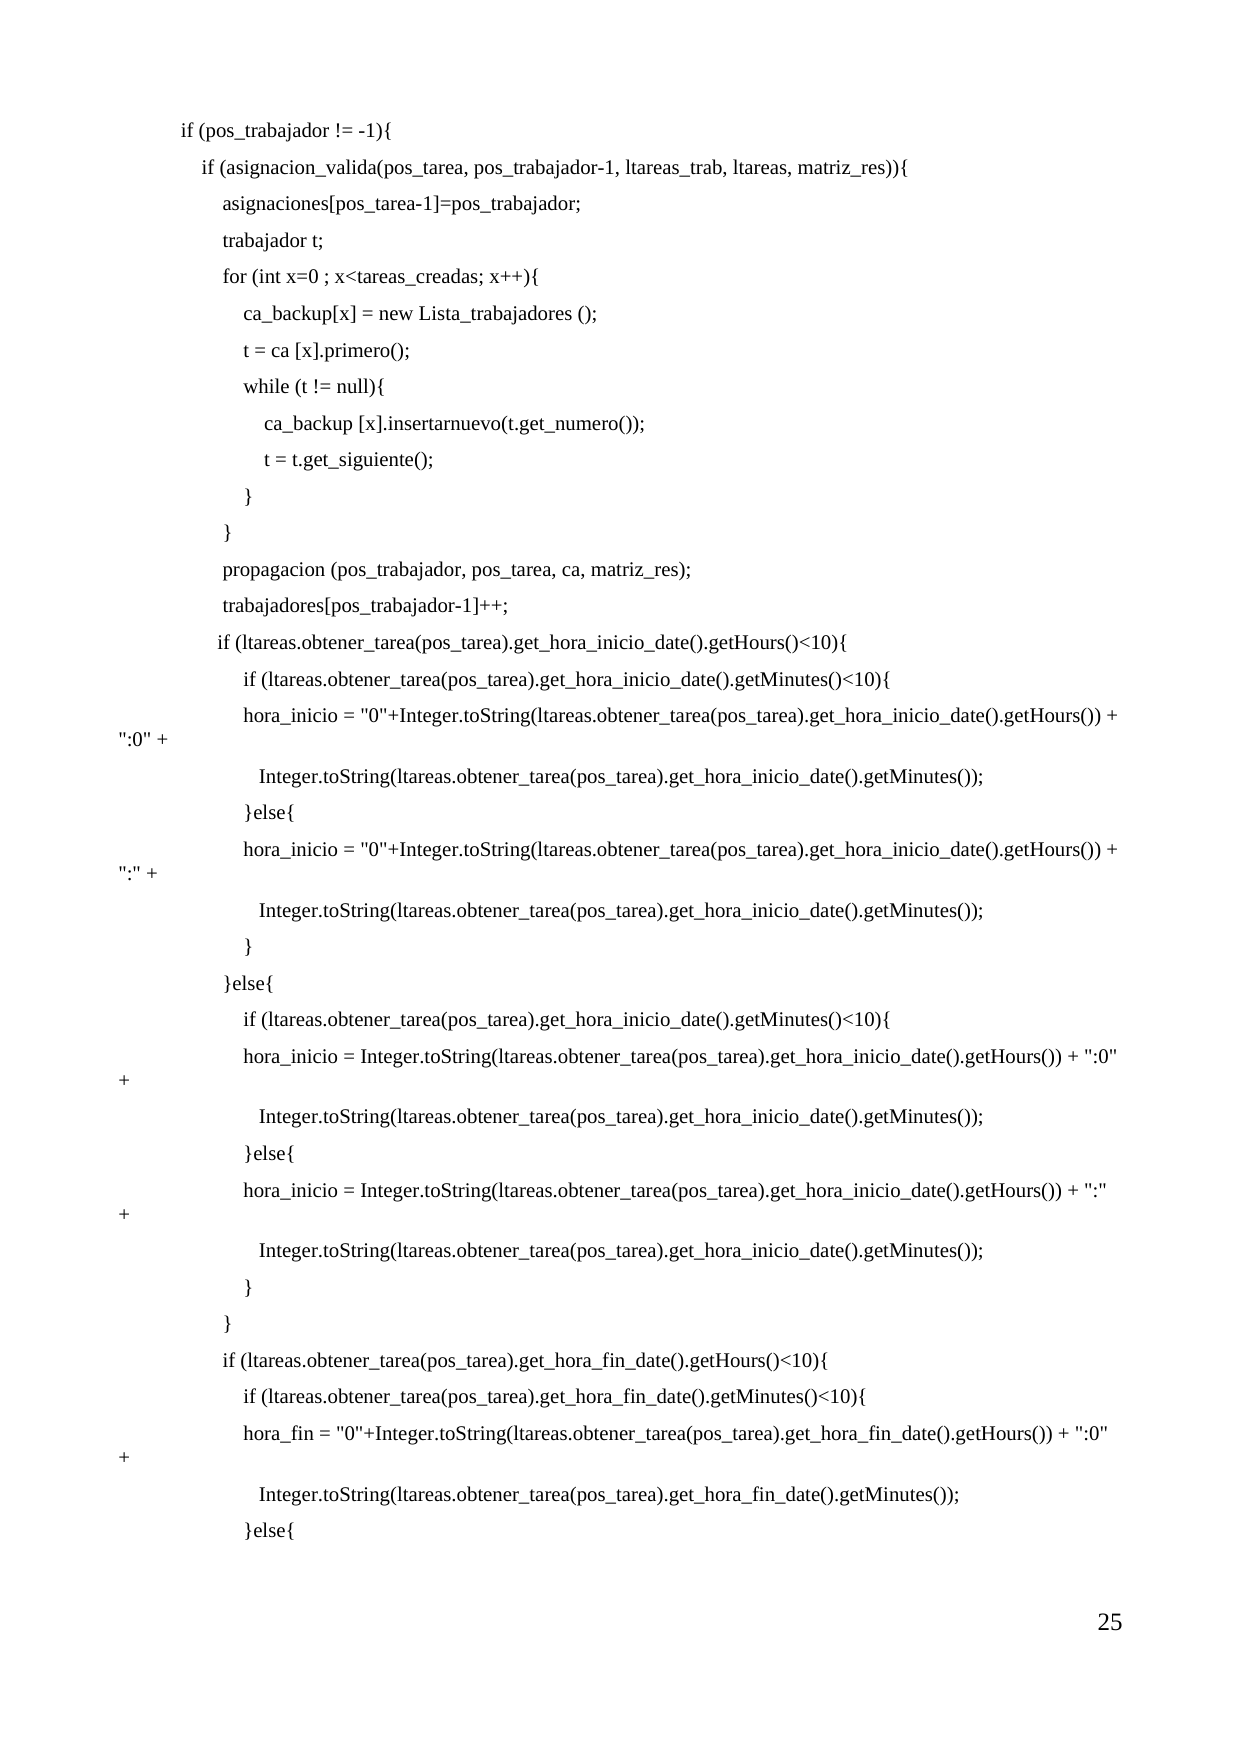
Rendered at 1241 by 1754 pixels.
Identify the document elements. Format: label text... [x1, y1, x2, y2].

text } [118, 1311, 1122, 1335]
text hora_fin = "0"+Integer.toString(ltareas.obtener_tarea(pos_tarea).get_hora_fin_date().getHours()) + ":0" + [118, 1421, 1122, 1469]
text if (ltareas.obtener_tarea(pos_tarea).get_hora_inicio_date().getHours()<10){ [118, 630, 1122, 654]
text }else{ [118, 800, 1122, 824]
text hora_inicio = Integer.toString(ltareas.obtener_tarea(pos_tarea).get_hora_inicio_date().getHours()) + ":0" + [118, 1044, 1122, 1092]
text t = ca [x].primero(); [118, 337, 1122, 362]
text if (ltareas.obtener_tarea(pos_tarea).get_hora_inicio_date().getMinutes()<10){ [118, 1007, 1122, 1031]
text while (t != null){ [118, 374, 1122, 398]
text ca_backup [x].insertarnuevo(t.get_numero()); [118, 411, 1122, 435]
text if (ltareas.obtener_tarea(pos_tarea).get_hora_fin_date().getMinutes()<10){ [118, 1384, 1122, 1408]
text }else{ [118, 1141, 1122, 1165]
text Integer.toString(ltareas.obtener_tarea(pos_tarea).get_hora_fin_date().getMinutes()); [118, 1482, 1122, 1506]
text if (ltareas.obtener_tarea(pos_tarea).get_hora_inicio_date().getMinutes()<10){ [118, 667, 1122, 691]
text if (ltareas.obtener_tarea(pos_tarea).get_hora_fin_date().getHours()<10){ [118, 1348, 1122, 1372]
text trabajadores[pos_trabajador-1]++; [118, 593, 1122, 617]
text Integer.toString(ltareas.obtener_tarea(pos_tarea).get_hora_inicio_date().getMinutes()); [118, 1238, 1122, 1262]
text Integer.toString(ltareas.obtener_tarea(pos_tarea).get_hora_inicio_date().getMinutes()); [118, 764, 1122, 788]
text trabajador t; [118, 228, 1122, 252]
text Integer.toString(ltareas.obtener_tarea(pos_tarea).get_hora_inicio_date().getMinutes()); [118, 1104, 1122, 1128]
text hora_inicio = "0"+Integer.toString(ltareas.obtener_tarea(pos_tarea).get_hora_inicio_date().getHours()) + ":" + [118, 837, 1122, 885]
text for (int x=0 ; x<tareas_creadas; x++){ [118, 264, 1122, 288]
text }else{ [118, 971, 1122, 995]
text hora_inicio = Integer.toString(ltareas.obtener_tarea(pos_tarea).get_hora_inicio_date().getHours()) + ":" + [118, 1177, 1122, 1226]
text hora_inicio = "0"+Integer.toString(ltareas.obtener_tarea(pos_tarea).get_hora_inicio_date().getHours()) + ":0" + [118, 703, 1122, 751]
text } [118, 1275, 1122, 1299]
text t = t.get_siguiente(); [118, 447, 1122, 471]
text if (pos_trabajador != -1){ [118, 118, 1122, 142]
text }else{ [118, 1518, 1122, 1542]
text propagacion (pos_trabajador, pos_tarea, ca, matriz_res); [118, 557, 1122, 581]
text asignaciones[pos_tarea-1]=pos_trabajador; [118, 191, 1122, 215]
text } [118, 934, 1122, 958]
text } [118, 520, 1122, 544]
text } [118, 484, 1122, 508]
text if (asignacion_valida(pos_tarea, pos_trabajador-1, ltareas_trab, ltareas, matriz_res)){ [118, 155, 1122, 179]
text ca_backup[x] = new Lista_trabajadores (); [118, 301, 1122, 325]
text Integer.toString(ltareas.obtener_tarea(pos_tarea).get_hora_inicio_date().getMinutes()); [118, 897, 1122, 922]
